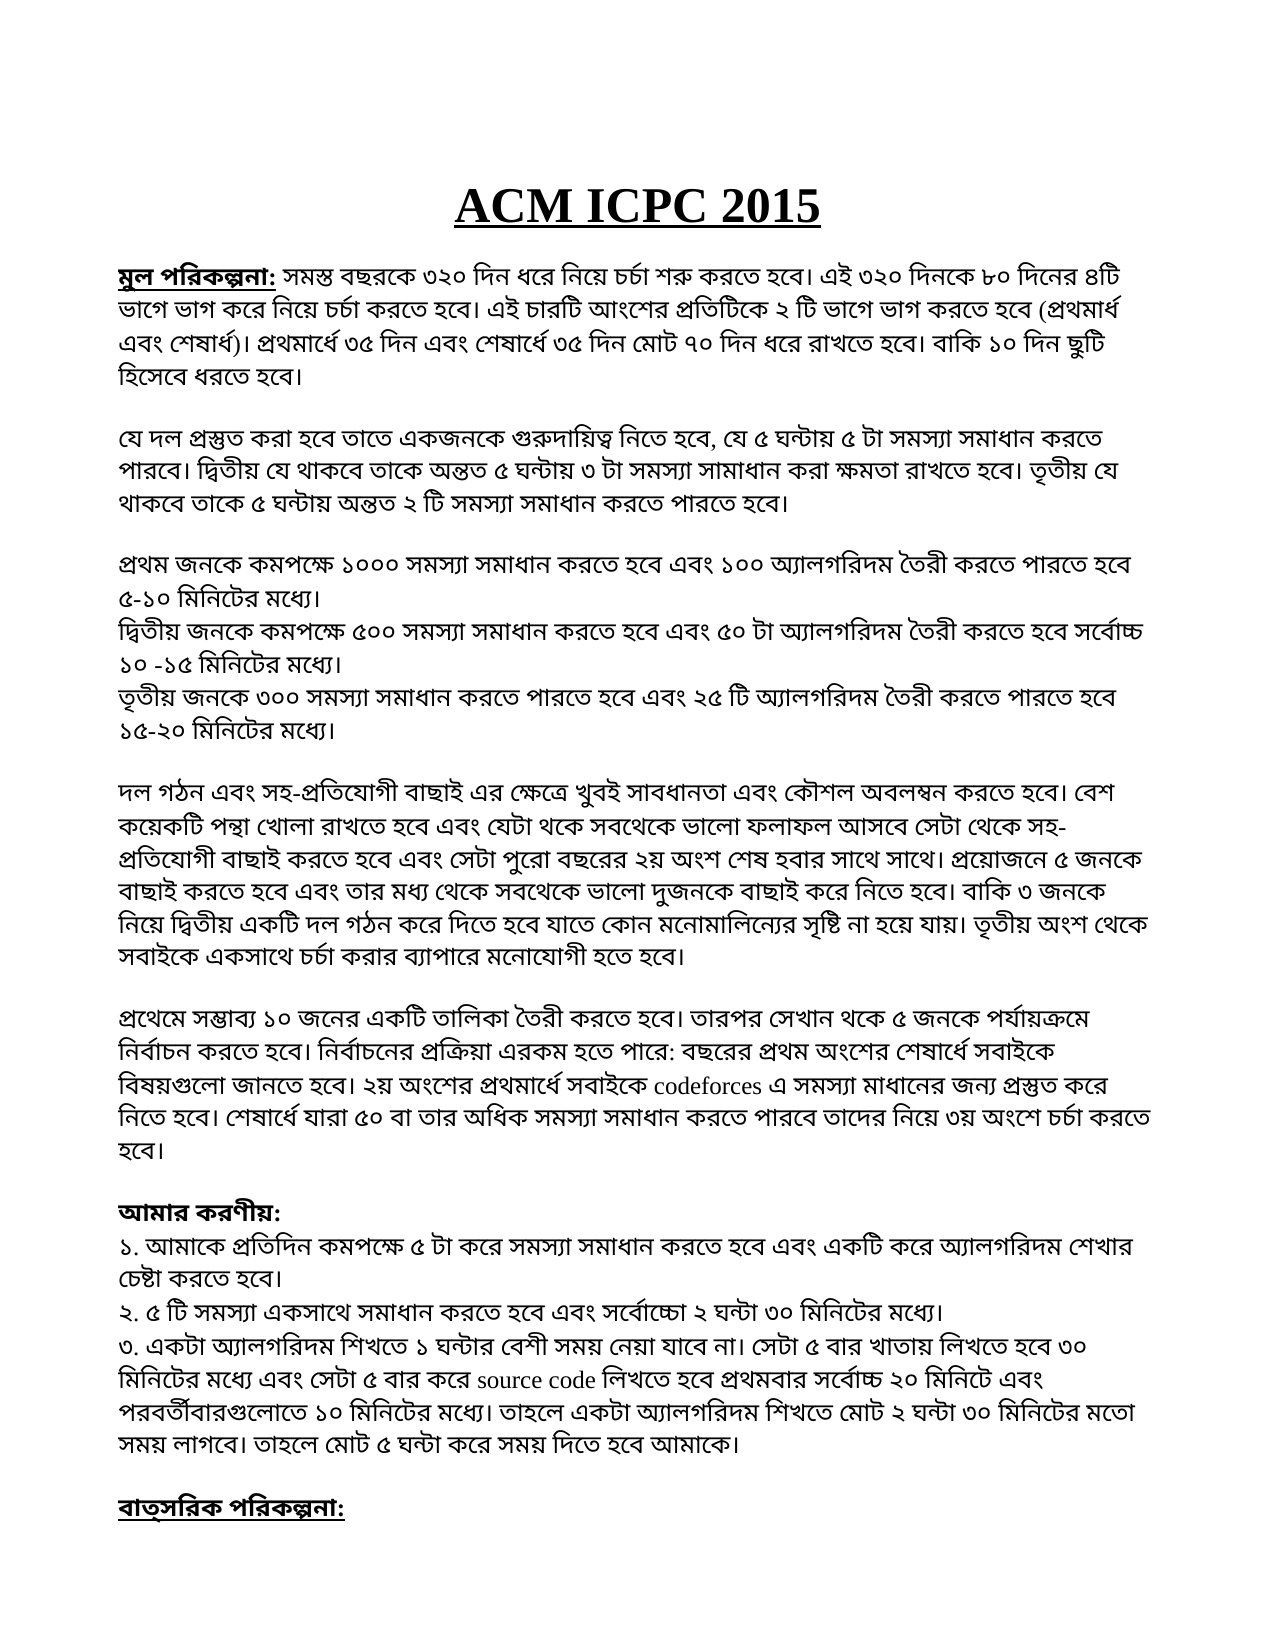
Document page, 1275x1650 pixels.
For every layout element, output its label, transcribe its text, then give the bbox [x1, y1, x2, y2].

text ৩. একটা অ্যালগরিদম শিখতে ১ ঘন্টার বেশী সময় নেয়া যাবে না। সেটা ৫ বার খাতায় লিখতে হবে ৩০ মিনিটের মধ্যে এবং সেটা ৫ বার করে source code লিখতে হবে প্রথমবার সর্বোচ্চ ২০ মিনিটে এবং পরবর্তীবারগুলোতে ১০ মিনিটের মধ্যে। তাহলে একটা অ্যালগরিদম শিখতে মোট ২ ঘন্টা ৩০ মিনিটের মতো সময় লাগবে। তাহলে মোট ৫ ঘন্টা করে সময় দিতে হবে আমাকে। [118, 1332, 1157, 1464]
text প্রথেমে সম্ভাব্য ১০ জনের একটি তালিকা তৈরী করতে হবে। তারপর সেখান থকে ৫ জনকে পর্যায়ক্রমে নির্বাচন করতে হবে। নির্বাচনের প্রক্রিয়া এরকম হতে পারে: বছরের প্রথম অংশের শেষার্ধে সবাইকে বিষয়গুলো জানতে হবে। ২য় অংশের প্রথমার্ধে সবাইকে codeforces এ সমস্যা মাধানের জন্য প্রস্তুত করে নিতে হবে। শেষার্ধে যারা ৫০ বা তার অধিক সমস্যা সমাধান করতে পারবে তাদের নিয়ে ৩য় অংশে চর্চা করতে হবে। [118, 1005, 1157, 1170]
text দল গঠন এবং সহ-প্রতিযোগী বাছাই এর ক্ষেত্রে খুবই সাবধানতা এবং কৌশল অবলম্বন করতে হবে। বেশ কয়েকটি পন্থা খোলা রাখতে হবে এবং যেটা থকে সবথেকে ভালো ফলাফল আসবে সেটা থেকে সহ-প্রতিযোগী বাছাই করতে হবে এবং সেটা পুরো বছরের ২য় অংশ শেষ হবার সাথে সাথে। প্রয়োজনে ৫ জনকে বাছাই করতে হবে এবং তার মধ্য থেকে সবথেকে ভালো দুজনকে বাছাই করে নিতে হবে। বাকি ৩ জনকে নিয়ে দ্বিতীয় একটি দল গঠন করে দিতে হবে যাতে কোন মনোমালিন্যের সৃষ্টি না হয়ে যায়। তৃতীয় অংশ থেকে সবাইকে একসাথে চর্চা করার ব্যাপারে মনোযোগী হতে হবে। [118, 778, 1157, 976]
text বাত্সরিক পরিকল্পনা: [118, 1493, 1157, 1526]
text দ্বিতীয় জনকে কমপক্ষে ৫০০ সমস্যা সমাধান করতে হবে এবং ৫০ টা অ্যালগরিদম তৈরী করতে হবে সর্বোচ্চ ১০ -১৫ মিনিটের মধ্যে। [118, 617, 1157, 684]
text ACM ICPC 2015 [118, 176, 1157, 233]
text প্রথম জনকে কমপক্ষে ১০০০ সমস্যা সমাধান করতে হবে এবং ১০০ অ্যালগরিদম তৈরী করতে পারতে হবে ৫-১০ মিনিটের মধ্যে। [118, 551, 1157, 617]
text তৃতীয় জনকে ৩০০ সমস্যা সমাধান করতে পারতে হবে এবং ২৫ টি অ্যালগরিদম তৈরী করতে পারতে হবে ১৫-২০ মিনিটের মধ্যে। [118, 684, 1157, 750]
text যে দল প্রস্তুত করা হবে তাতে একজনকে গুরুদায়িত্ব নিতে হবে, যে ৫ ঘন্টায় ৫ টা সমস্যা সমাধান করতে পারবে। দ্বিতীয় যে থাকবে তাকে অন্তত ৫ ঘন্টায় ৩ টা সমস্যা সামাধান করা ক্ষমতা রাখতে হবে। তৃতীয় যে থাকবে তাকে ৫ ঘন্টায় অন্তত ২ টি সমস্যা সমাধান করতে পারতে হবে। [118, 424, 1157, 523]
text মুল পরিকল্পনা: সমস্ত বছরকে ৩২০ দিন ধরে নিয়ে চর্চা শরু করতে হবে। এই ৩২০ দিনকে ৮০ দিনের ৪টি ভাগে ভাগ করে নিয়ে চর্চা করতে হবে। এই চারটি আংশের প্রতিটিকে ২ টি ভাগে ভাগ করতে হবে (প্রথমার্ধ এবং শেষার্ধ)। প্রথমার্ধে ৩৫ দিন এবং শেষার্ধে ৩৫ দিন মোট ৭০ দিন ধরে রাখতে হবে। বাকি ১০ দিন ছুটি হিসেবে ধরতে হবে। [118, 262, 1157, 395]
text ১. আমাকে প্রতিদিন কমপক্ষে ৫ টা করে সমস্যা সমাধান করতে হবে এবং একটি করে অ্যালগরিদম শেখার চেষ্টা করতে হবে। [118, 1232, 1157, 1298]
text আমার করণীয়: [118, 1198, 1157, 1232]
text ২. ৫ টি সমস্যা একসাথে সমাধান করতে হবে এবং সর্বোচ্চো ২ ঘন্টা ৩০ মিনিটের মধ্যে। [118, 1298, 1157, 1332]
